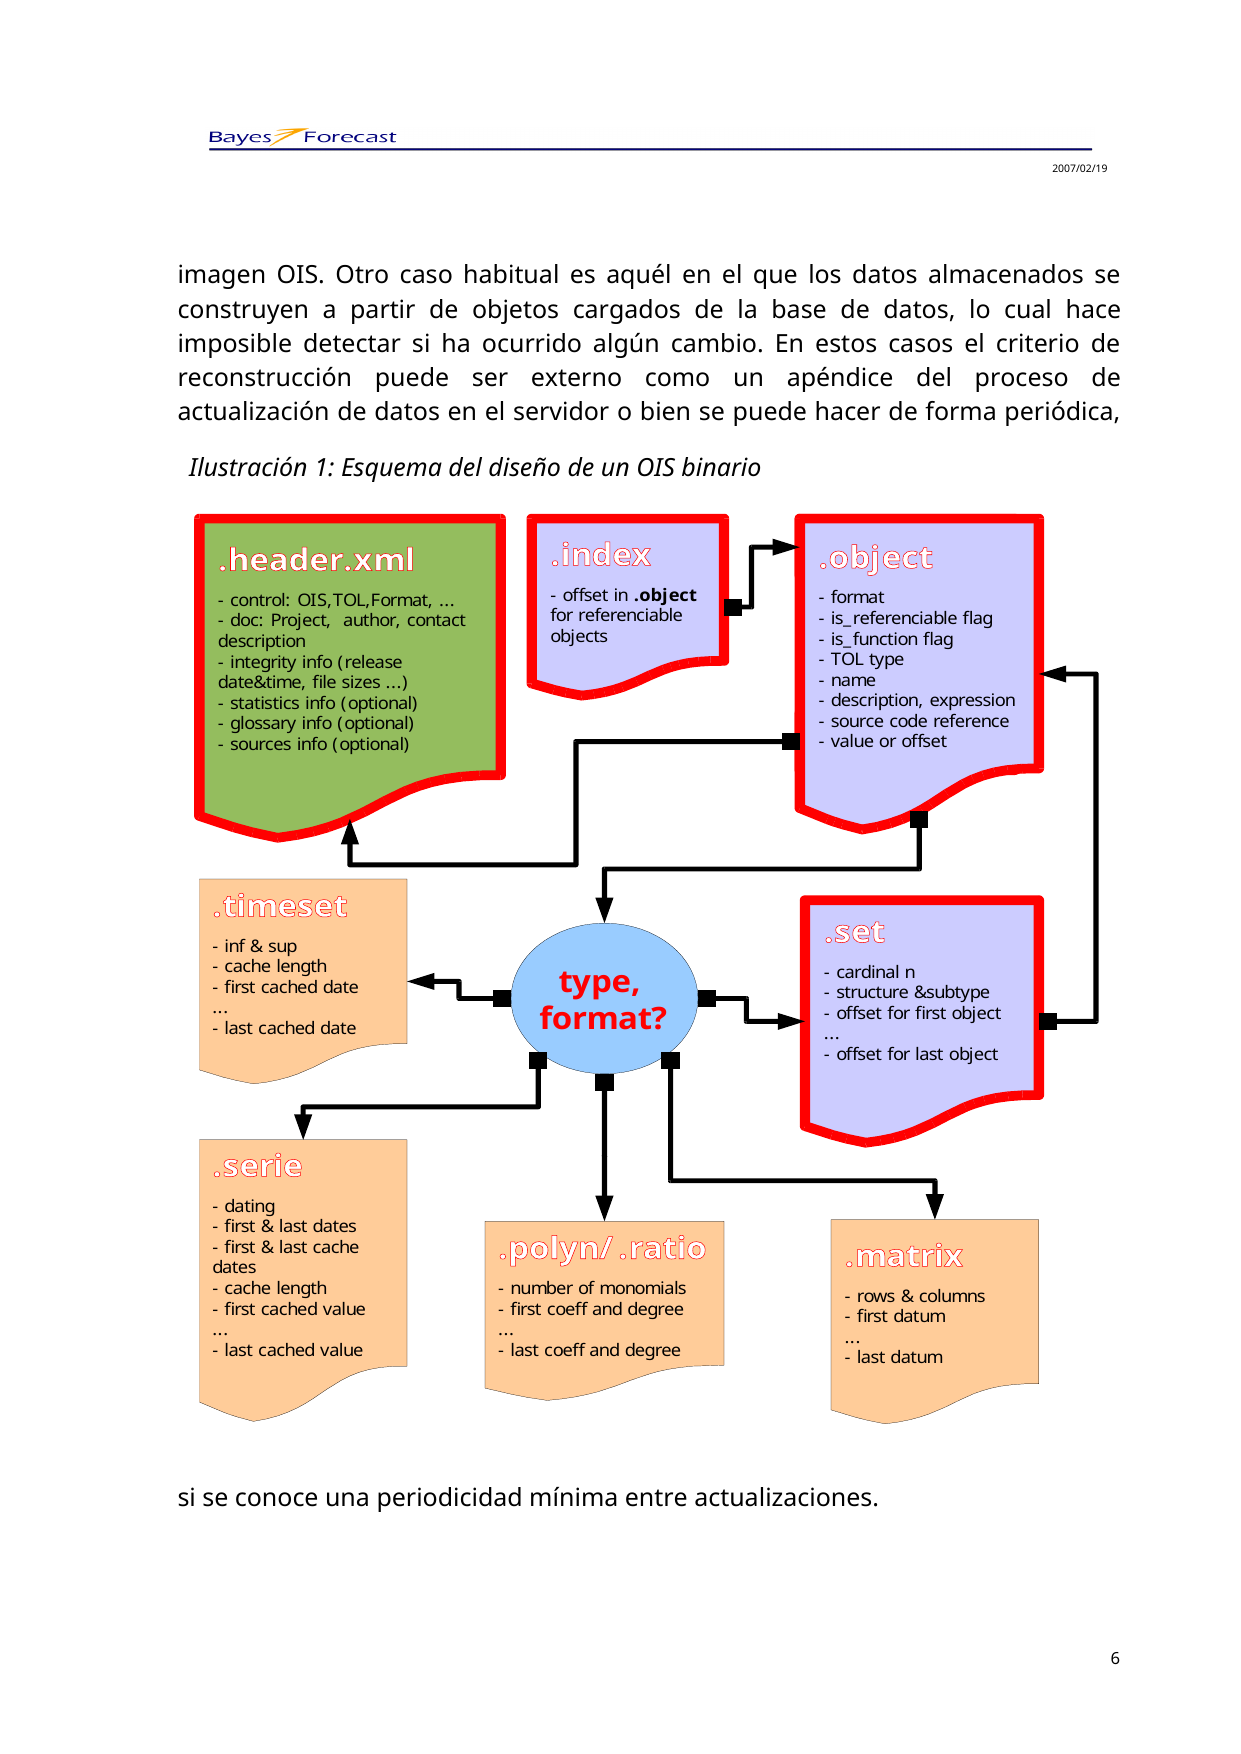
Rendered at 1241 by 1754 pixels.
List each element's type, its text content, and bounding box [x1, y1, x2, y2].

picture [205, 127, 1095, 153]
text Ilustración 1: Esquema del diseño de un OIS binario [189, 450, 1111, 484]
text Un caso típico es aquel en el que intervienen series infinitas que se almacenan entre las fechas por defecto. Si estas cambian, lógicamente se ha de rehacer la imagen OIS. Otro caso habitual es aquél en el que los datos almacenados se construyen a partir de objetos cargados de la base de datos, lo cual hace imposible detectar si ha ocurrido algún cambio. En estos casos el criterio de reconstrucción puede ser externo como un apéndice del proceso de actualización de datos en el servidor o bien se puede hacer de forma periódica, si se conoce una periodicidad mínima entre actualizaciones. [177, 257, 1122, 1513]
